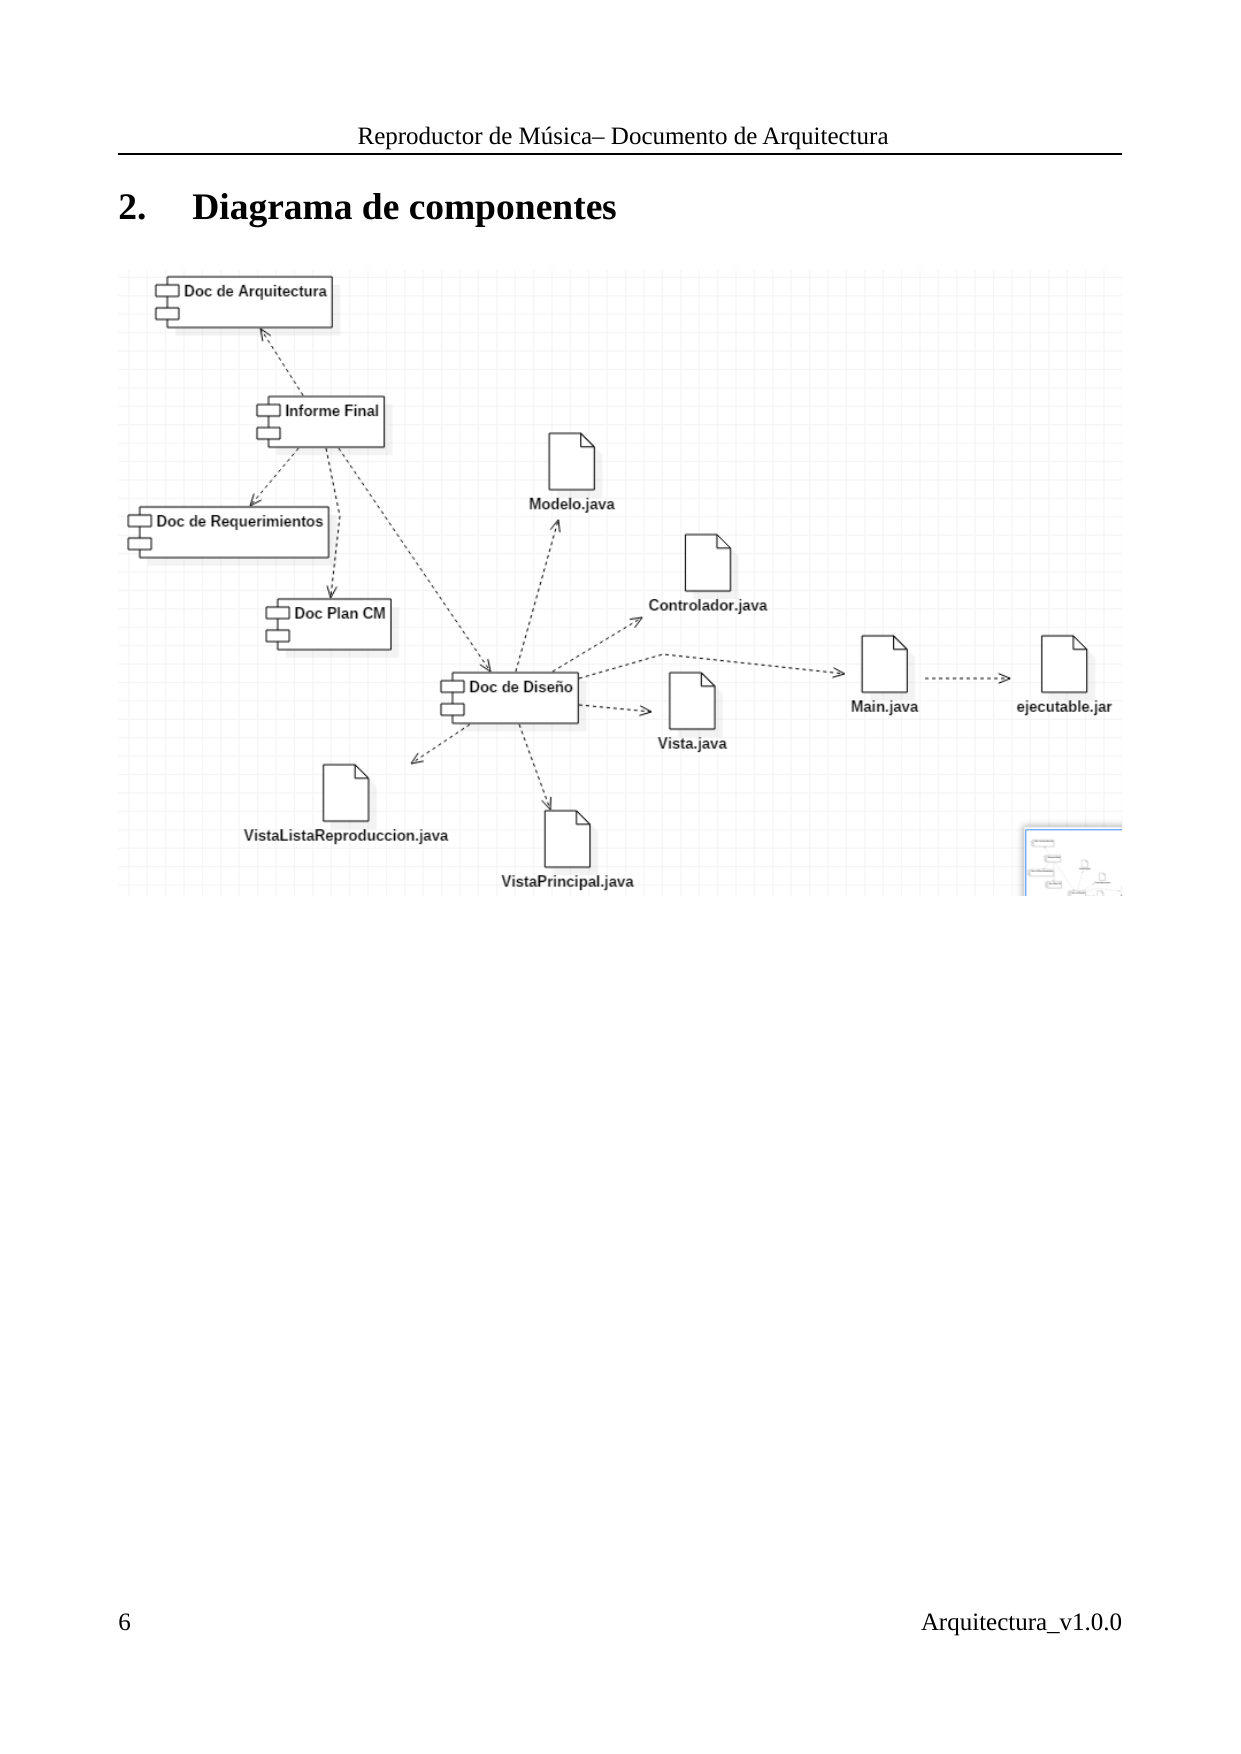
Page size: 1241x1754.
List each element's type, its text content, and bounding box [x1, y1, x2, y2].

picture [118, 270, 1123, 896]
text 2. Diagrama de componentes [118, 184, 1122, 227]
